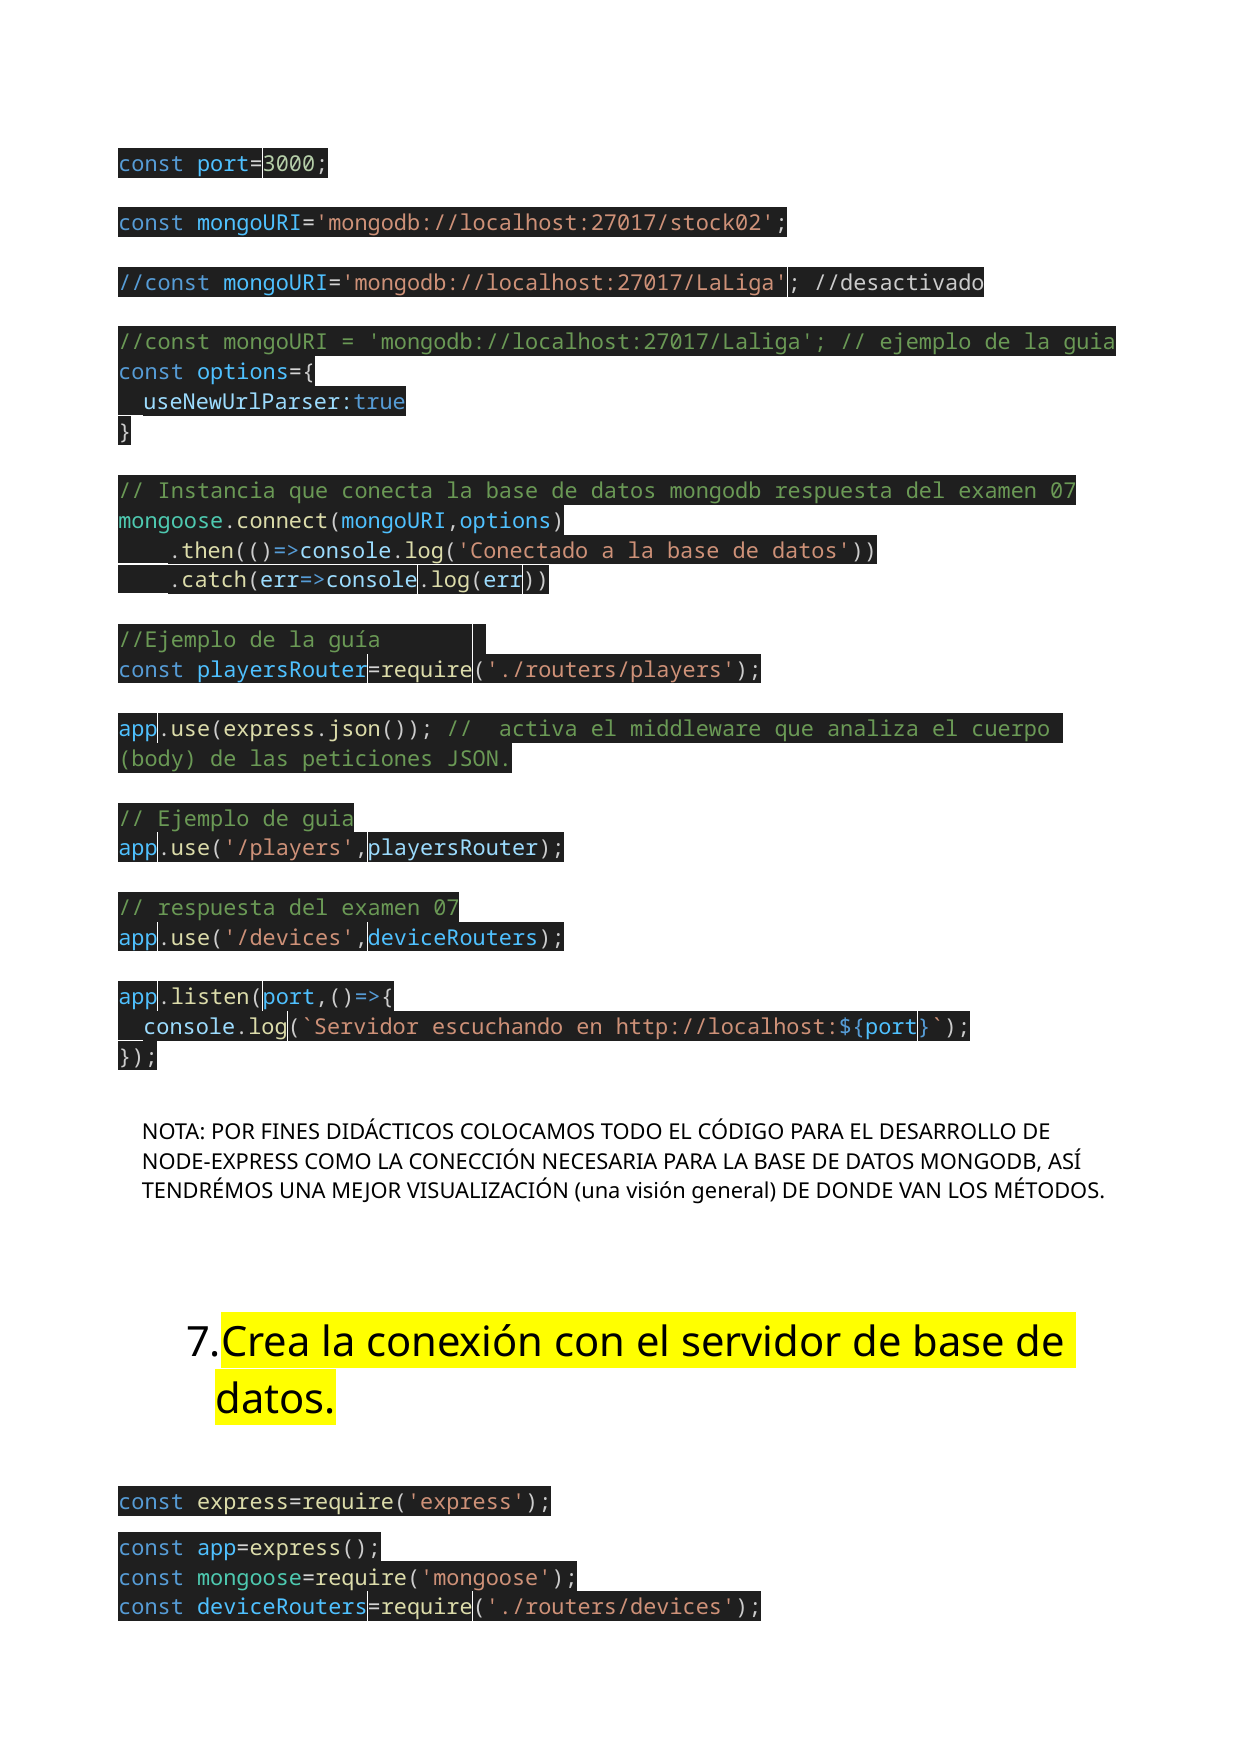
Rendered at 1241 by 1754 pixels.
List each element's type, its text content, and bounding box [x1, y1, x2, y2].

text const express=require('express'); [118, 1486, 1122, 1516]
text const mongoURI='mongodb://localhost:27017/stock02'; [118, 207, 1122, 237]
text NOTA: POR FINES DIDÁCTICOS COLOCAMOS TODO EL CÓDIGO PARA EL DESARROLLO DE NODE-EXPRESS COMO LA CONECCIÓN NECESARIA PARA LA BASE DE DATOS MONGODB, ASÍ TENDRÉMOS UNA MEJOR VISUALIZACIÓN (una visión general) DE DONDE VAN LOS MÉTODOS. [142, 1116, 1122, 1205]
text // respuesta del examen 07 [118, 892, 1122, 922]
text useNewUrlParser:true [118, 386, 1122, 416]
text console.log(`Servidor escuchando en http://localhost:${port}`); [118, 1011, 1122, 1041]
text //Ejemplo de la guía [118, 624, 1122, 654]
text //const mongoURI='mongodb://localhost:27017/LaLiga'; //desactivado [118, 267, 1122, 297]
text app.use('/devices',deviceRouters); [118, 922, 1122, 951]
text app.listen(port,()=>{ [118, 981, 1122, 1011]
text mongoose.connect(mongoURI,options) [118, 505, 1122, 535]
text app.use(express.json()); // activa el middleware que analiza el cuerpo (body) de las peticiones JSON. [118, 713, 1122, 773]
text //const mongoURI = 'mongodb://localhost:27017/Laliga'; // ejemplo de la guia [118, 326, 1122, 356]
text const app=express(); [118, 1532, 1122, 1561]
text const mongoose=require('mongoose'); [118, 1561, 1122, 1591]
text // Ejemplo de guia [118, 802, 1122, 832]
text app.use('/players',playersRouter); [118, 832, 1122, 862]
text // Instancia que conecta la base de datos mongodb respuesta del examen 07 [118, 475, 1122, 505]
text const deviceRouters=require('./routers/devices'); [118, 1591, 1122, 1621]
text .then(()=>console.log('Conectado a la base de datos')) [118, 535, 1122, 564]
text const options={ [118, 356, 1122, 386]
text const port=3000; [118, 148, 1122, 178]
text }); [118, 1041, 1122, 1070]
list Crea la conexión con el servidor de base de datos. [186, 1312, 1122, 1425]
text } [118, 416, 1122, 445]
text const playersRouter=require('./routers/players'); [118, 654, 1122, 683]
text .catch(err=>console.log(err)) [118, 564, 1122, 594]
